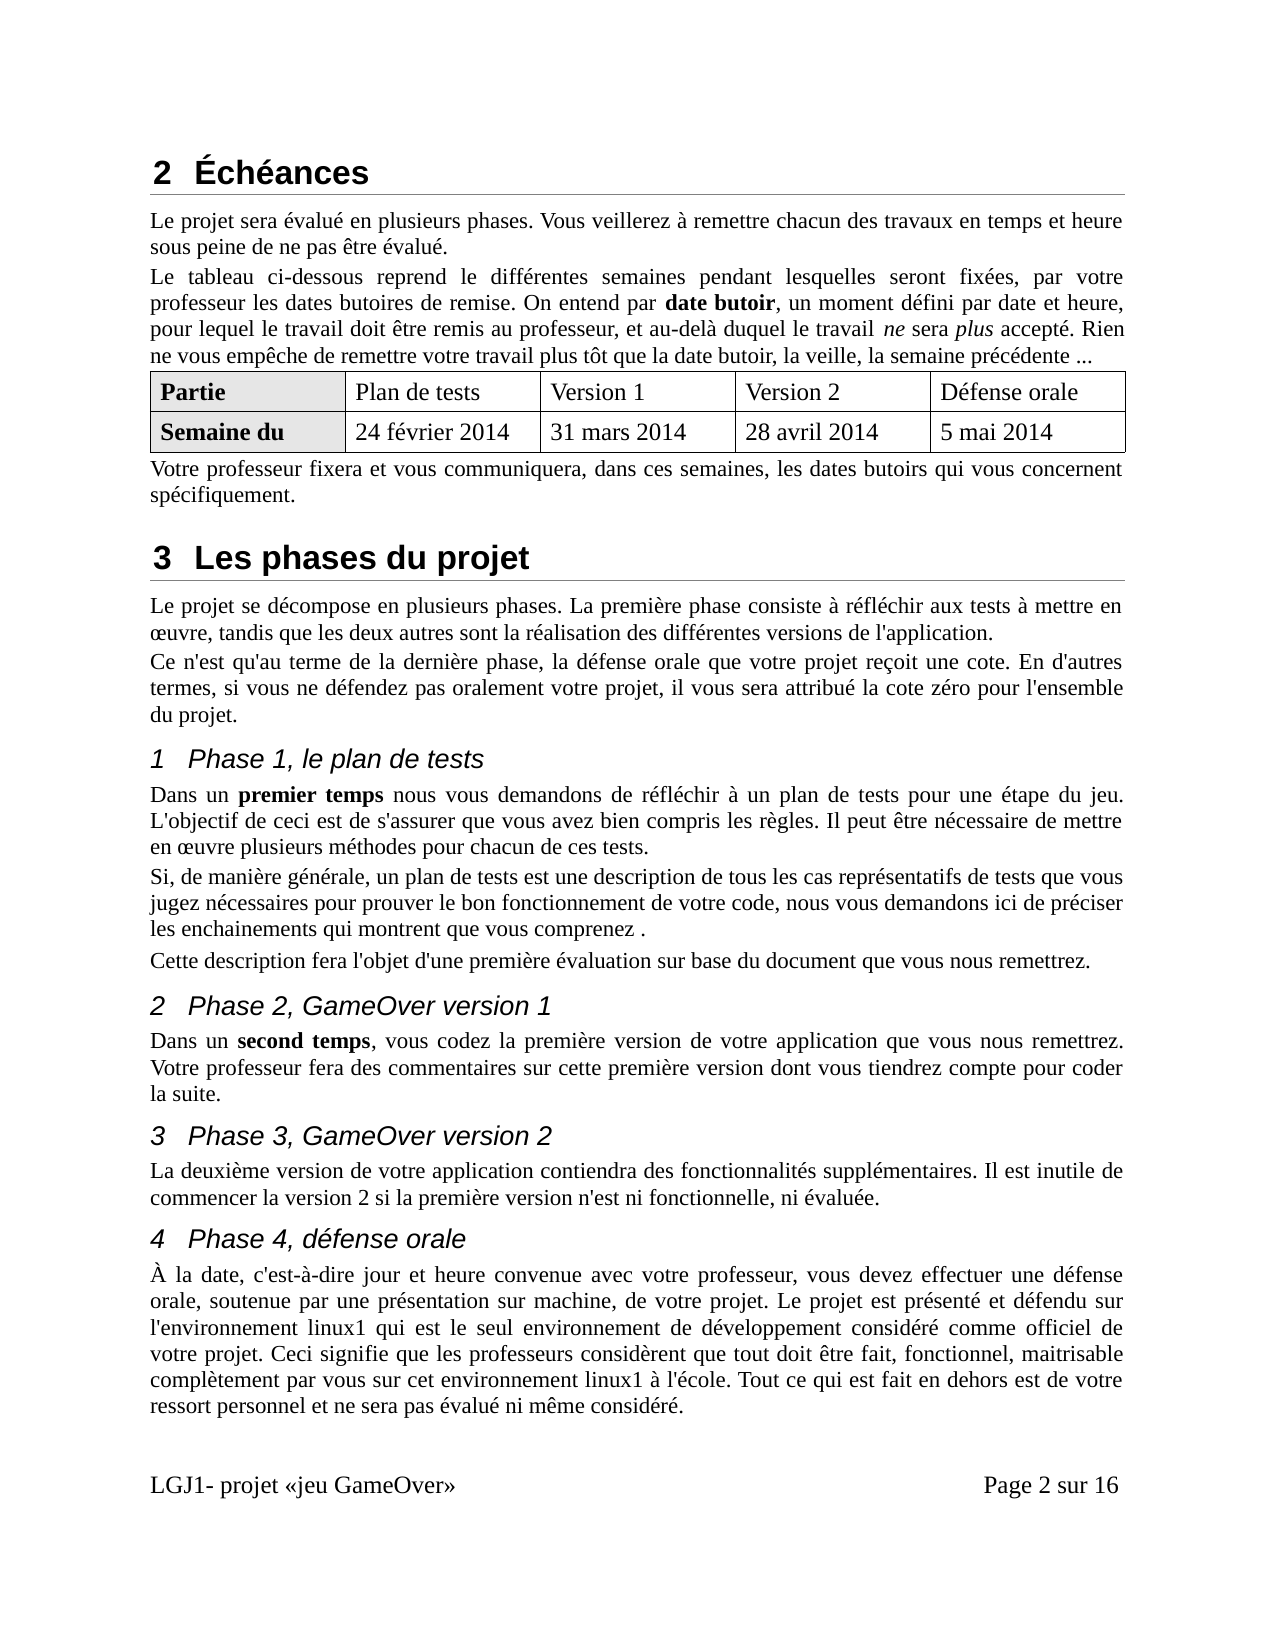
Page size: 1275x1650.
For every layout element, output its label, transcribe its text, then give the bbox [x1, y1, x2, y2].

table_header Plan de tests [346, 372, 540, 411]
table_cell 31 mars 2014 [541, 412, 735, 452]
table_cell 24 février 2014 [346, 412, 540, 452]
subtitle Les phases du projet [150, 535, 1125, 580]
subtitle Phase 3, GameOver version 2 [150, 1120, 1125, 1151]
text La deuxième version de votre application contiendra des fonctionnalités supplémentaires. Il est inutile de commencer la version 2 si la première version n'est ni fonctionnelle, ni évaluée. [150, 1157, 1125, 1210]
text Le projet sera évalué en plusieurs phases. Vous veillerez à remettre chacun des travaux en temps et heure sous peine de ne pas être évalué. [150, 207, 1125, 260]
table_cell 28 avril 2014 [736, 412, 930, 452]
text À la date, c'est-à-dire jour et heure convenue avec votre professeur, vous devez effectuer une défense orale, soutenue par une présentation sur machine, de votre projet. Le projet est présenté et défendu sur l'environnement linux1 qui est le seul environnement de développement considéré comme officiel de votre projet. Ceci signifie que les professeurs considèrent que tout doit être fait, fonctionnel, maitrisable complètement par vous sur cet environnement linux1 à l'école. Tout ce qui est fait en dehors est de votre ressort personnel et ne sera pas évalué ni même considéré. [150, 1261, 1125, 1419]
text Votre professeur fixera et vous communiquera, dans ces semaines, les dates butoirs qui vous concernent spécifiquement. [150, 455, 1125, 507]
text Dans un premier temps nous vous demandons de réfléchir à un plan de tests pour une étape du jeu. L'objectif de ceci est de s'assurer que vous avez bien compris les règles. Il peut être nécessaire de mettre en œuvre plusieurs méthodes pour chacun de ces tests. [150, 781, 1125, 860]
text Si, de manière générale, un plan de tests est une description de tous les cas représentatifs de tests que vous jugez nécessaires pour prouver le bon fonctionnement de votre code, nous vous demandons ici de préciser les enchainements qui montrent que vous comprenez . [150, 863, 1125, 942]
text Ce n'est qu'au terme de la dernière phase, la défense orale que votre projet reçoit une cote. En d'autres termes, si vous ne défendez pas oralement votre projet, il vous sera attribué la cote zéro pour l'ensemble du projet. [150, 648, 1125, 727]
subtitle Phase 4, défense orale [150, 1223, 1125, 1254]
table_header Version 1 [541, 372, 735, 411]
table_header Version 2 [736, 372, 930, 411]
text Le tableau ci-dessous reprend le différentes semaines pendant lesquelles seront fixées, par votre professeur les dates butoires de remise. On entend par date butoir, un moment défini par date et heure, pour lequel le travail doit être remis au professeur, et au-delà duquel le travail ne sera plus accepté. Rien ne vous empêche de remettre votre travail plus tôt que la date butoir, la veille, la semaine précédente ... [150, 263, 1125, 368]
table_cell 5 mai 2014 [931, 412, 1125, 452]
table_header Défense orale [931, 372, 1125, 411]
table_cell Semaine du [151, 412, 345, 452]
subtitle Phase 1, le plan de tests [150, 743, 1125, 774]
text Cette description fera l'objet d'une première évaluation sur base du document que vous nous remettrez. [150, 948, 1125, 974]
subtitle Échéances [150, 150, 1125, 194]
table_header Partie [151, 372, 345, 411]
text Le projet se décompose en plusieurs phases. La première phase consiste à réfléchir aux tests à mettre en œuvre, tandis que les deux autres sont la réalisation des différentes versions de l'application. [150, 592, 1125, 645]
text Dans un second temps, vous codez la première version de votre application que vous nous remettrez. Votre professeur fera des commentaires sur cette première version dont vous tiendrez compte pour coder la suite. [150, 1028, 1125, 1107]
subtitle Phase 2, GameOver version 1 [150, 990, 1125, 1021]
